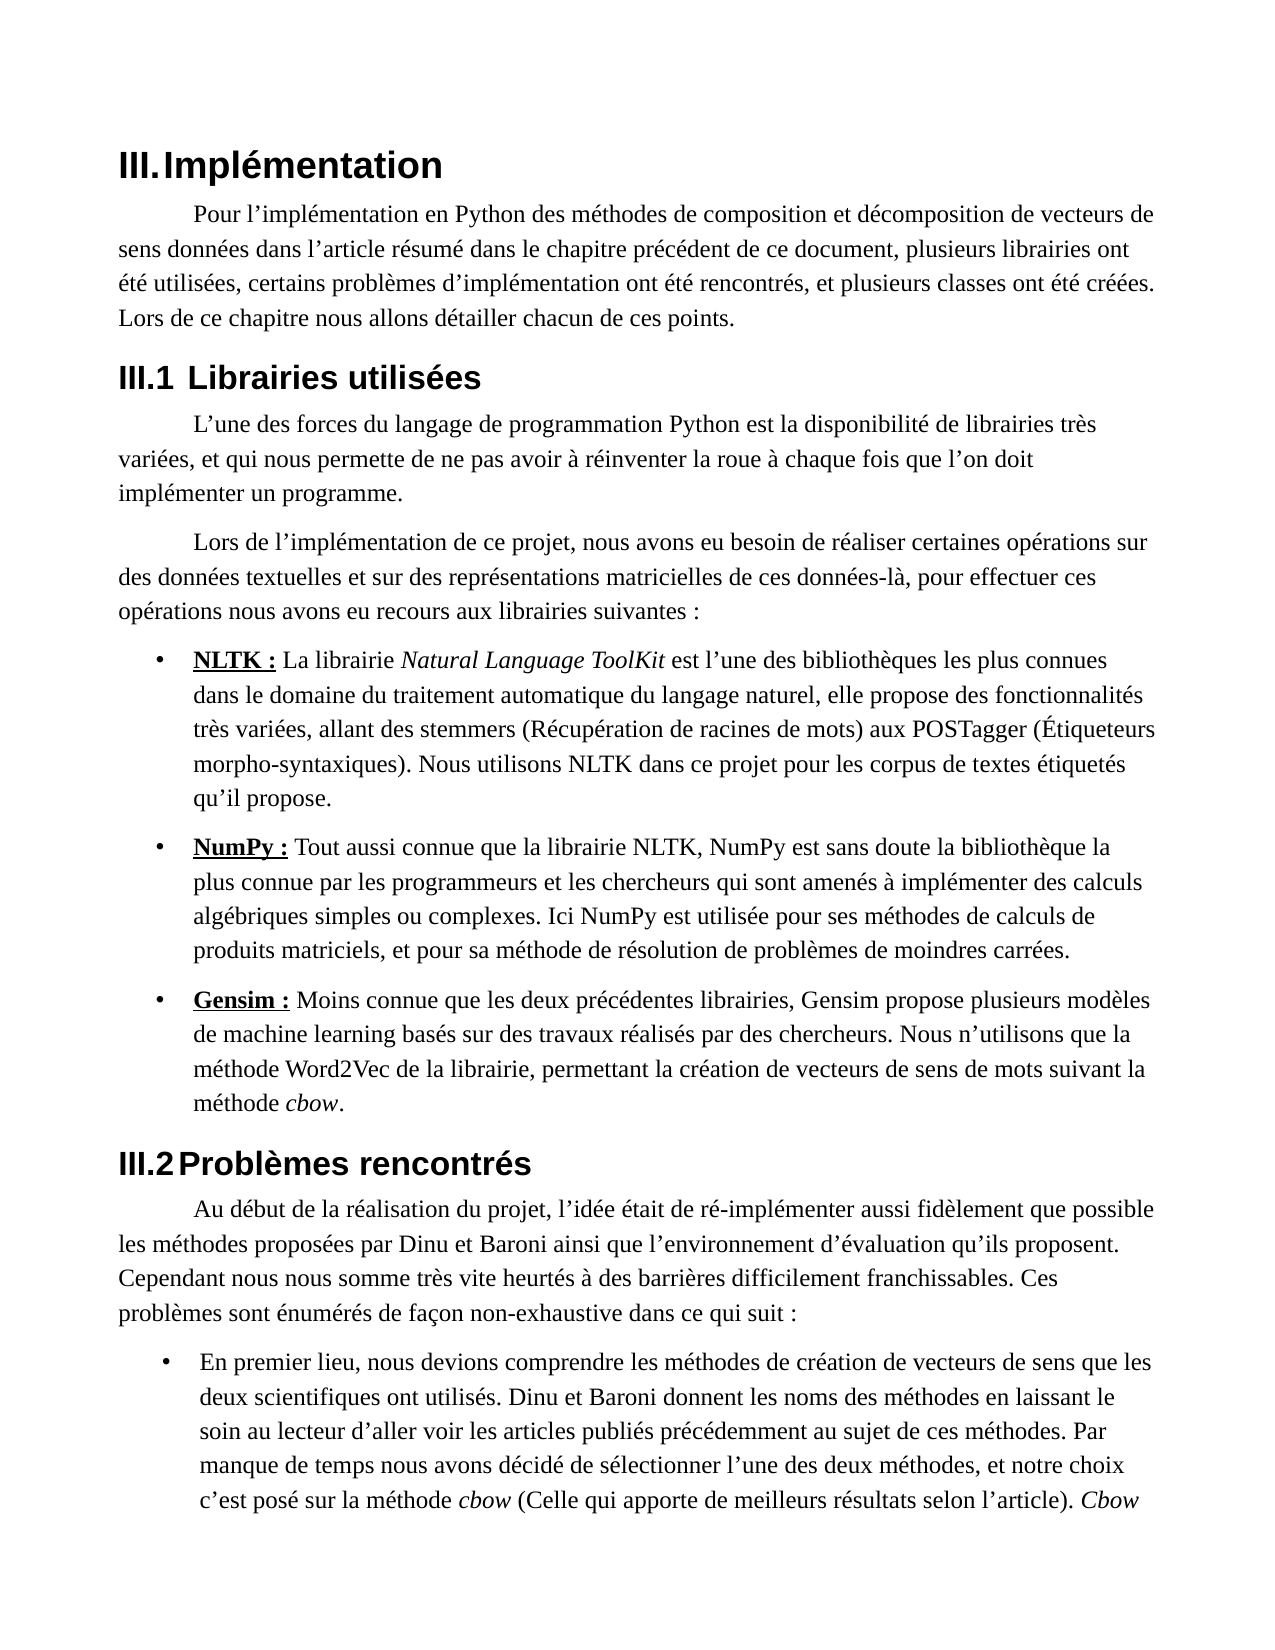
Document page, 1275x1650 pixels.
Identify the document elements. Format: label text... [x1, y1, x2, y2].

subtitle Librairies utilisées [118, 358, 1157, 397]
text Pour l’implémentation en Python des méthodes de composition et décomposition de vecteurs de sens données dans l’article résumé dans le chapitre précédent de ce document, plusieurs librairies ont été utilisées, certains problèmes d’implémentation ont été rencontrés, et plusieurs classes ont été créées. Lors de ce chapitre nous allons détailler chacun de ces points. [118, 199, 1157, 331]
list NumPy : Tout aussi connue que la librairie NLTK, NumPy est sans doute la bibliothèque la plus connue par les programmeurs et les chercheurs qui sont amenés à implémenter des calculs algébriques simples ou complexes. Ici NumPy est utilisée pour ses méthodes de calculs de produits matriciels, et pour sa méthode de résolution de problèmes de moindres carrées. [156, 832, 1157, 964]
text L’une des forces du langage de programmation Python est la disponibilité de librairies très variées, et qui nous permette de ne pas avoir à réinventer la roue à chaque fois que l’on doit implémenter un programme. [118, 409, 1157, 507]
subtitle Implémentation [118, 143, 1157, 187]
text Lors de l’implémentation de ce projet, nous avons eu besoin de réaliser certaines opérations sur des données textuelles et sur des représentations matricielles de ces données-là, pour effectuer ces opérations nous avons eu recours aux librairies suivantes : [118, 527, 1157, 625]
text Au début de la réalisation du projet, l’idée était de ré-implémenter aussi fidèlement que possible les méthodes proposées par Dinu et Baroni ainsi que l’environnement d’évaluation qu’ils proposent. Cependant nous nous somme très vite heurtés à des barrières difficilement franchissables. Ces problèmes sont énumérés de façon non-exhaustive dans ce qui suit : [118, 1194, 1157, 1327]
list En premier lieu, nous devions comprendre les méthodes de création de vecteurs de sens que les deux scientifiques ont utilisés. Dinu et Baroni donnent les noms des méthodes en laissant le soin au lecteur d’aller voir les articles publiés précédemment au sujet de ces méthodes. Par manque de temps nous avons décidé de sélectionner l’une des deux méthodes, et notre choix c’est posé sur la méthode cbow (Celle qui apporte de meilleurs résultats selon l’article). Cbow [162, 1347, 1157, 1514]
list Gensim : Moins connue que les deux précédentes librairies, Gensim propose plusieurs modèles de machine learning basés sur des travaux réalisés par des chercheurs. Nous n’utilisons que la méthode Word2Vec de la librairie, permettant la création de vecteurs de sens de mots suivant la méthode cbow. [156, 985, 1157, 1117]
list NLTK : La librairie Natural Language ToolKit est l’une des bibliothèques les plus connues dans le domaine du traitement automatique du langage naturel, elle propose des fonctionnalités très variées, allant des stemmers (Récupération de racines de mots) aux POSTagger (Étiqueteurs morpho-syntaxiques). Nous utilisons NLTK dans ce projet pour les corpus de textes étiquetés qu’il propose. [156, 645, 1157, 812]
subtitle Problèmes rencontrés [118, 1143, 1157, 1182]
